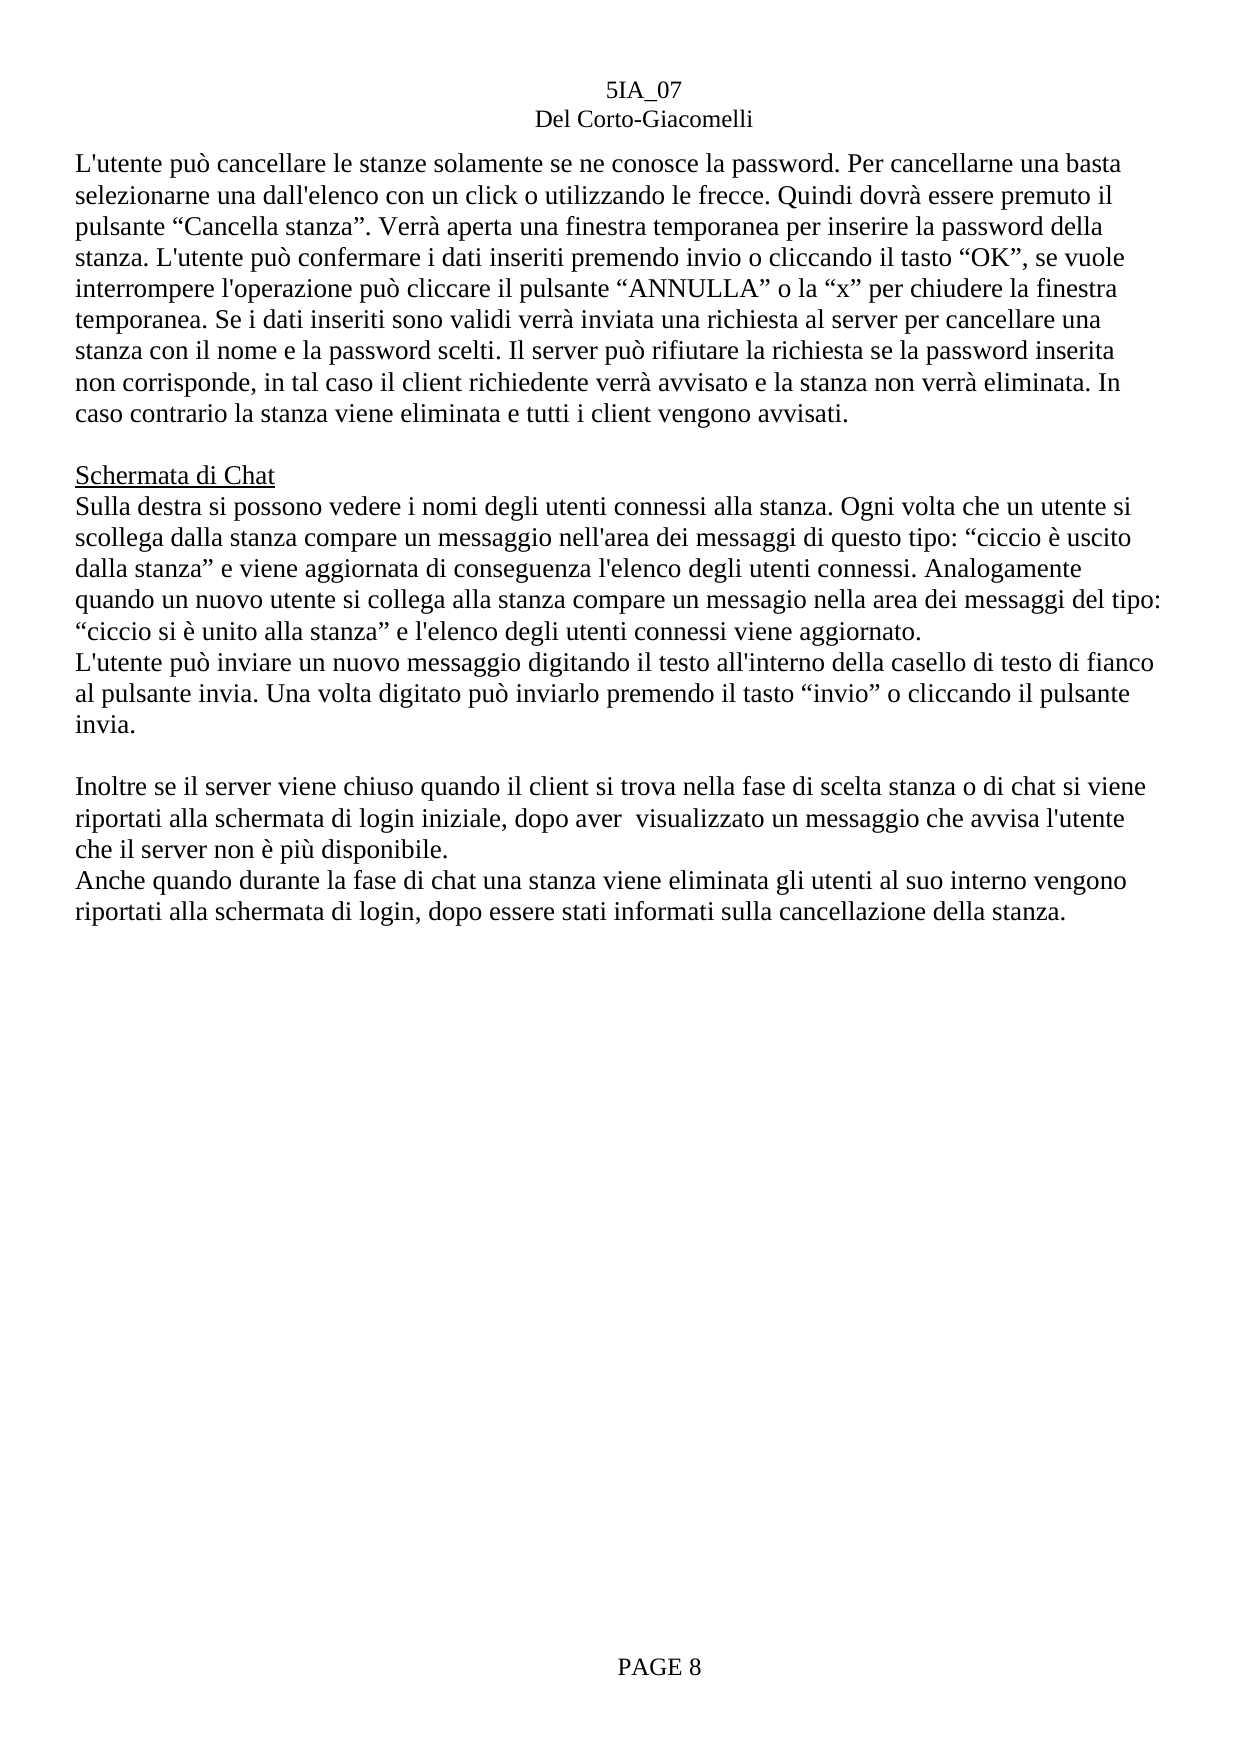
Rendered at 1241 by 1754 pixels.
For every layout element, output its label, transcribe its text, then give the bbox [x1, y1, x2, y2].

subtitle Schermata di Chat [75, 459, 1162, 490]
subtitle L'utente può inviare un nuovo messaggio digitando il testo all'interno della casello di testo di fianco al pulsante invia. Una volta digitato può inviarlo premendo il tasto “invio” o cliccando il pulsante invia. [75, 646, 1162, 739]
subtitle Inoltre se il server viene chiuso quando il client si trova nella fase di scelta stanza o di chat si viene riportati alla schermata di login iniziale, dopo aver visualizzato un messaggio che avvisa l'utente che il server non è più disponibile. [75, 771, 1162, 864]
subtitle Sulla destra si possono vedere i nomi degli utenti connessi alla stanza. Ogni volta che un utente si scollega dalla stanza compare un messaggio nell'area dei messaggi di questo tipo: “ciccio è uscito dalla stanza” e viene aggiornata di conseguenza l'elenco degli utenti connessi. Analogamente quando un nuovo utente si collega alla stanza compare un messagio nella area dei messaggi del tipo: “ciccio si è unito alla stanza” e l'elenco degli utenti connessi viene aggiornato. [75, 490, 1162, 646]
subtitle Anche quando durante la fase di chat una stanza viene eliminata gli utenti al suo interno vengono riportati alla schermata di login, dopo essere stati informati sulla cancellazione della stanza. [75, 864, 1162, 926]
subtitle L'utente può cancellare le stanze solamente se ne conosce la password. Per cancellarne una basta selezionarne una dall'elenco con un click o utilizzando le frecce. Quindi dovrà essere premuto il pulsante “Cancella stanza”. Verrà aperta una finestra temporanea per inserire la password della stanza. L'utente può confermare i dati inseriti premendo invio o cliccando il tasto “OK”, se vuole interrompere l'operazione può cliccare il pulsante “ANNULLA” o la “x” per chiudere la finestra temporanea. Se i dati inseriti sono validi verrà inviata una richiesta al server per cancellare una stanza con il nome e la password scelti. Il server può rifiutare la richiesta se la password inserita non corrisponde, in tal caso il client richiedente verrà avvisato e la stanza non verrà eliminata. In caso contrario la stanza viene eliminata e tutti i client vengono avvisati. [75, 148, 1162, 428]
